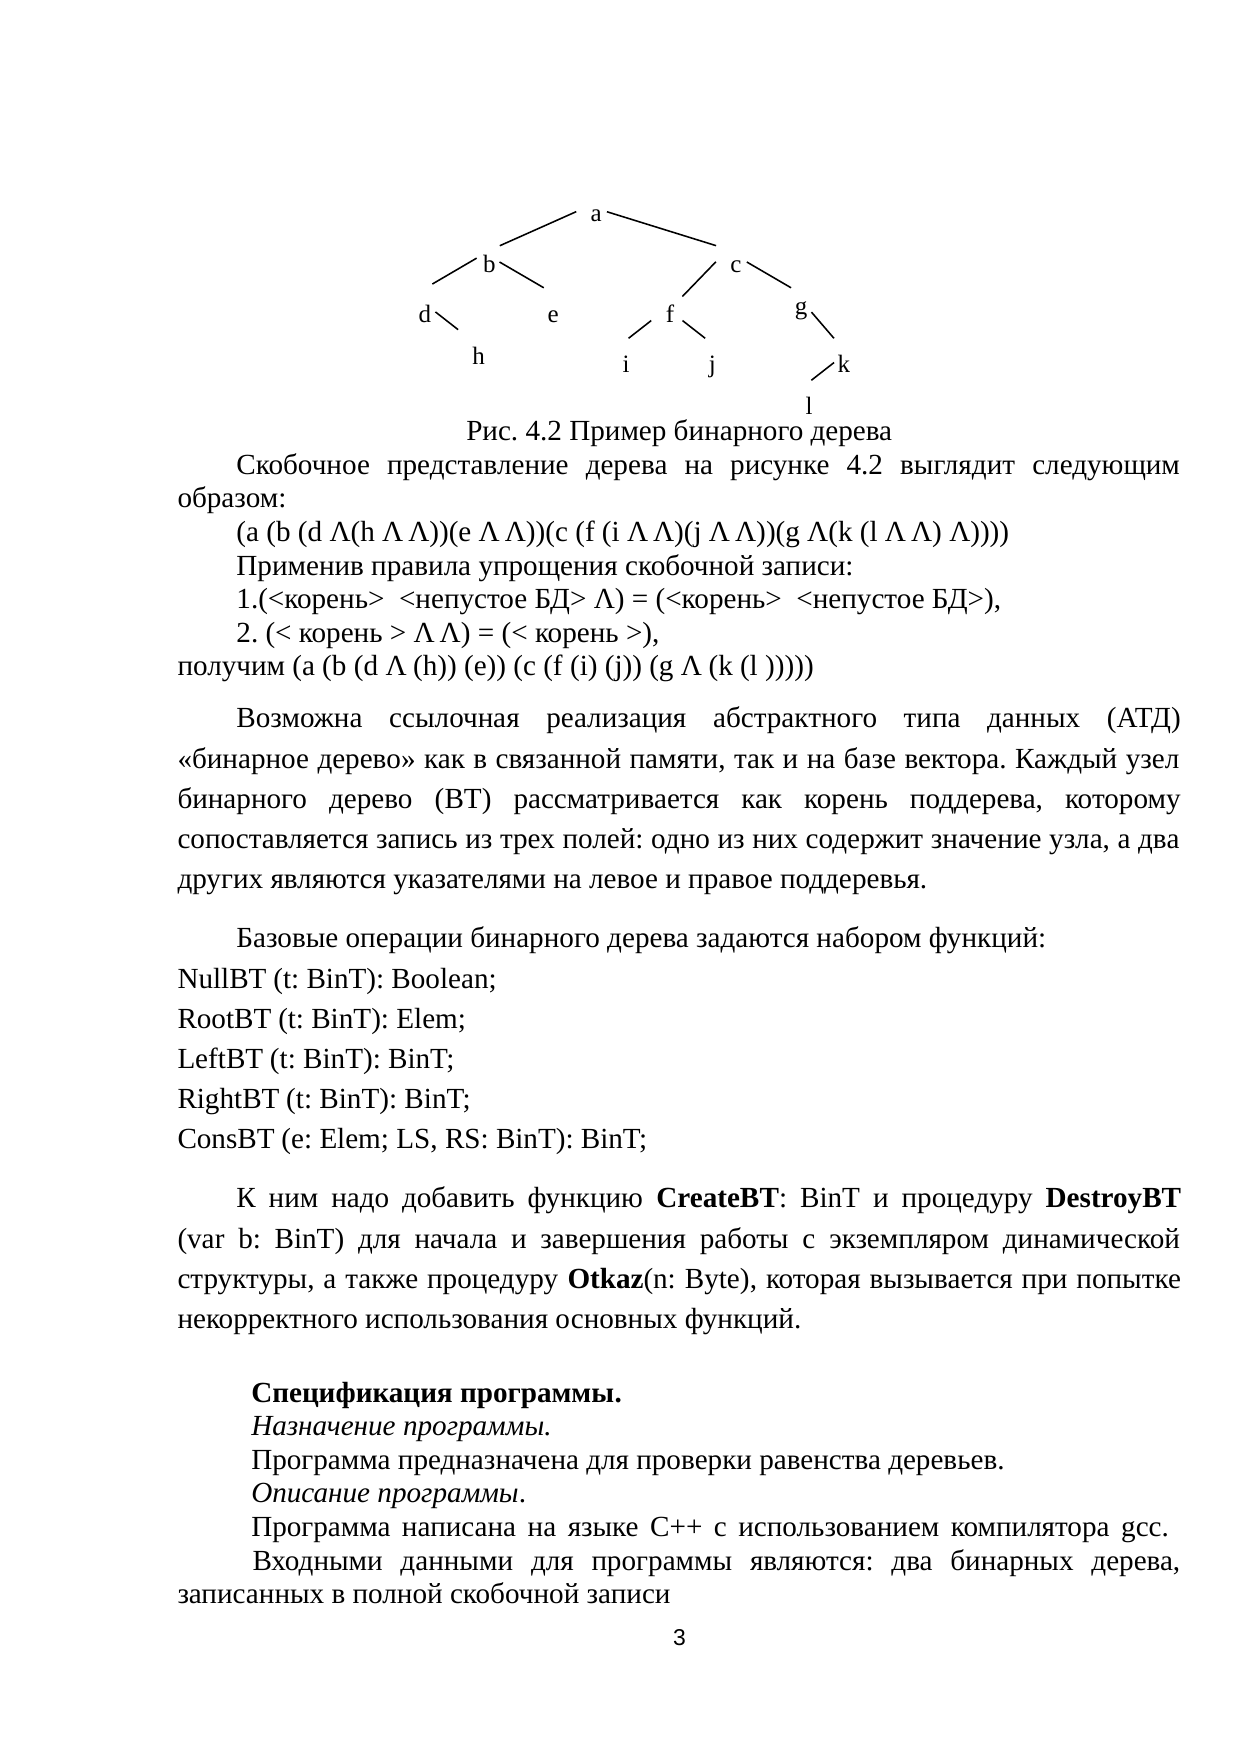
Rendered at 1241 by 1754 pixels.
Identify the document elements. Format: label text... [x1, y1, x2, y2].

text Назначение программы. [177, 1408, 1181, 1442]
text Рис. 4.2 Пример бинарного дерева [177, 413, 1181, 447]
text Базовые операции бинарного дерева задаются набором функций: [177, 921, 1181, 954]
text Программа предназначена для проверки равенства деревьев. [177, 1442, 1181, 1476]
text RootBT (t: BinT): Elem; [177, 1001, 1181, 1034]
text Скобочное представление дерева на рисунке 4.2 выглядит следующим образом: [177, 447, 1181, 514]
text RightBT (t: BinT): BinT; [177, 1081, 1181, 1115]
text К ним надо добавить функцию CreateBT: BinT и процедуру DestroyBT (var b: BinT) для начала и завершения работы с экземпляром динамической структуры, а также процедуру Otkaz(n: Byte), которая вызывается при попытке некорректного использования основных функций. [177, 1181, 1181, 1335]
text получим (a (b (d Λ (h)) (e)) (c (f (i) (j)) (g Λ (k (l ))))) [177, 648, 1181, 682]
text Применив правила упрощения скобочной записи: [177, 548, 1181, 581]
text (a (b (d Λ(h Λ Λ))(e Λ Λ))(c (f (i Λ Λ)(j Λ Λ))(g Λ(k (l Λ Λ) Λ)))) [177, 514, 1181, 548]
text Возможна ссылочная реализация абстрактного типа данных (АТД) «бинарное дерево» как в связанной памяти, так и на базе вектора. Каждый узел бинарного дерево (BT) рассматривается как корень поддерева, которому сопоставляется запись из трех полей: одно из них содержит значение узла, а два других являются указателями на левое и правое поддеревья. [177, 701, 1181, 895]
text 2. (< корень > Λ Λ) = (< корень >), [177, 615, 1181, 648]
text LeftBT (t: BinT): BinT; [177, 1041, 1181, 1075]
text Программа написана на языке C++ с использованием компилятора gcc. Входными данными для программы являются: два бинарных дерева, записанных в полной скобочной записи [177, 1509, 1181, 1610]
text NullBT (t: BinT): Boolean; [177, 961, 1181, 994]
text 1.(<корень> <непустое БД> Λ) = (<корень> <непустое БД>), [177, 581, 1181, 615]
text ConsBT (e: Elem; LS, RS: BinT): BinT; [177, 1122, 1181, 1155]
text Описание программы. [177, 1476, 1181, 1509]
text Спецификация программы. [177, 1375, 1181, 1408]
